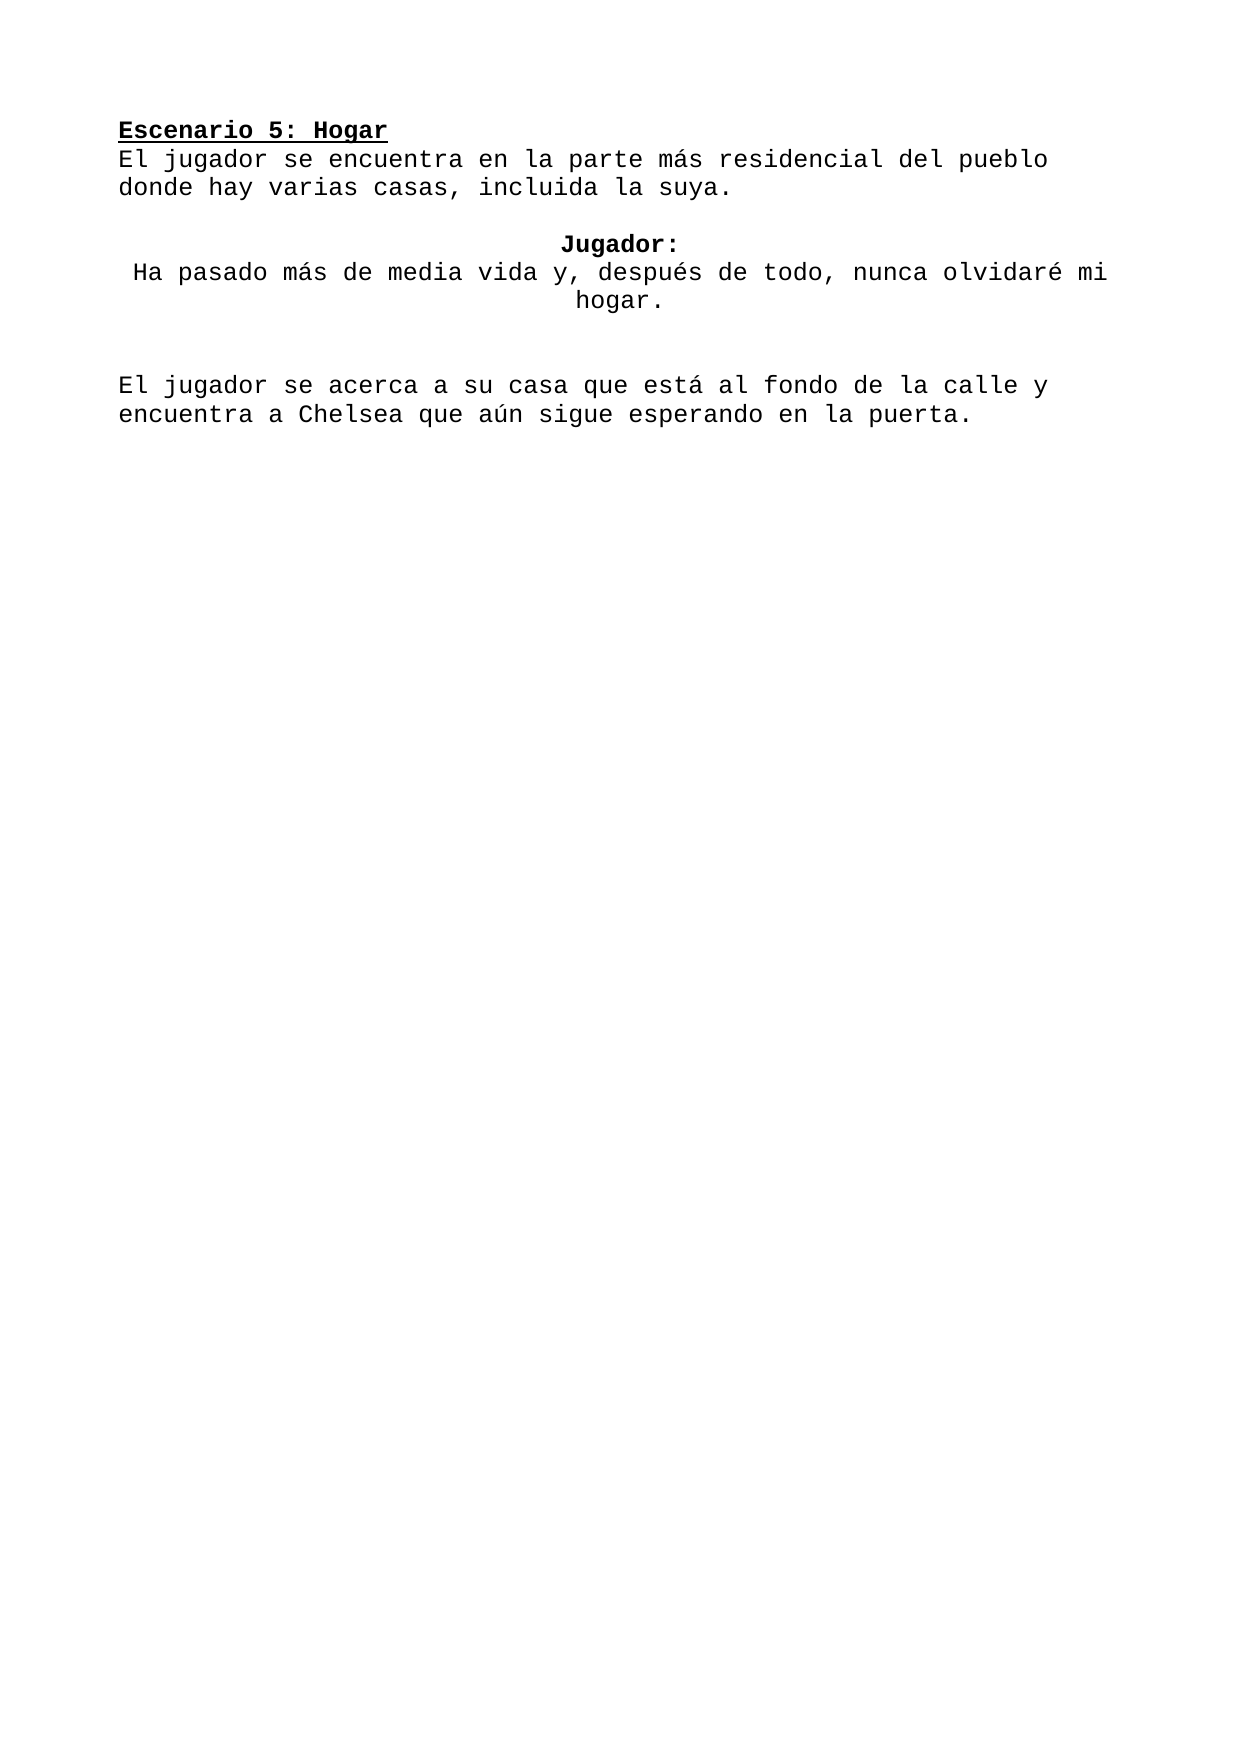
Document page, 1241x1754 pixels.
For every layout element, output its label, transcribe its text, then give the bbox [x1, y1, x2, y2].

text Jugador: [118, 231, 1122, 260]
text Escenario 5: Hogar [118, 118, 1122, 146]
text El jugador se acerca a su casa que está al fondo de la calle y encuentra a Chelsea que aún sigue esperando en la puerta. [118, 373, 1122, 430]
text El jugador se encuentra en la parte más residencial del pueblo donde hay varias casas, incluida la suya. [118, 146, 1122, 203]
text Ha pasado más de media vida y, después de todo, nunca olvidaré mi hogar. [118, 260, 1122, 316]
